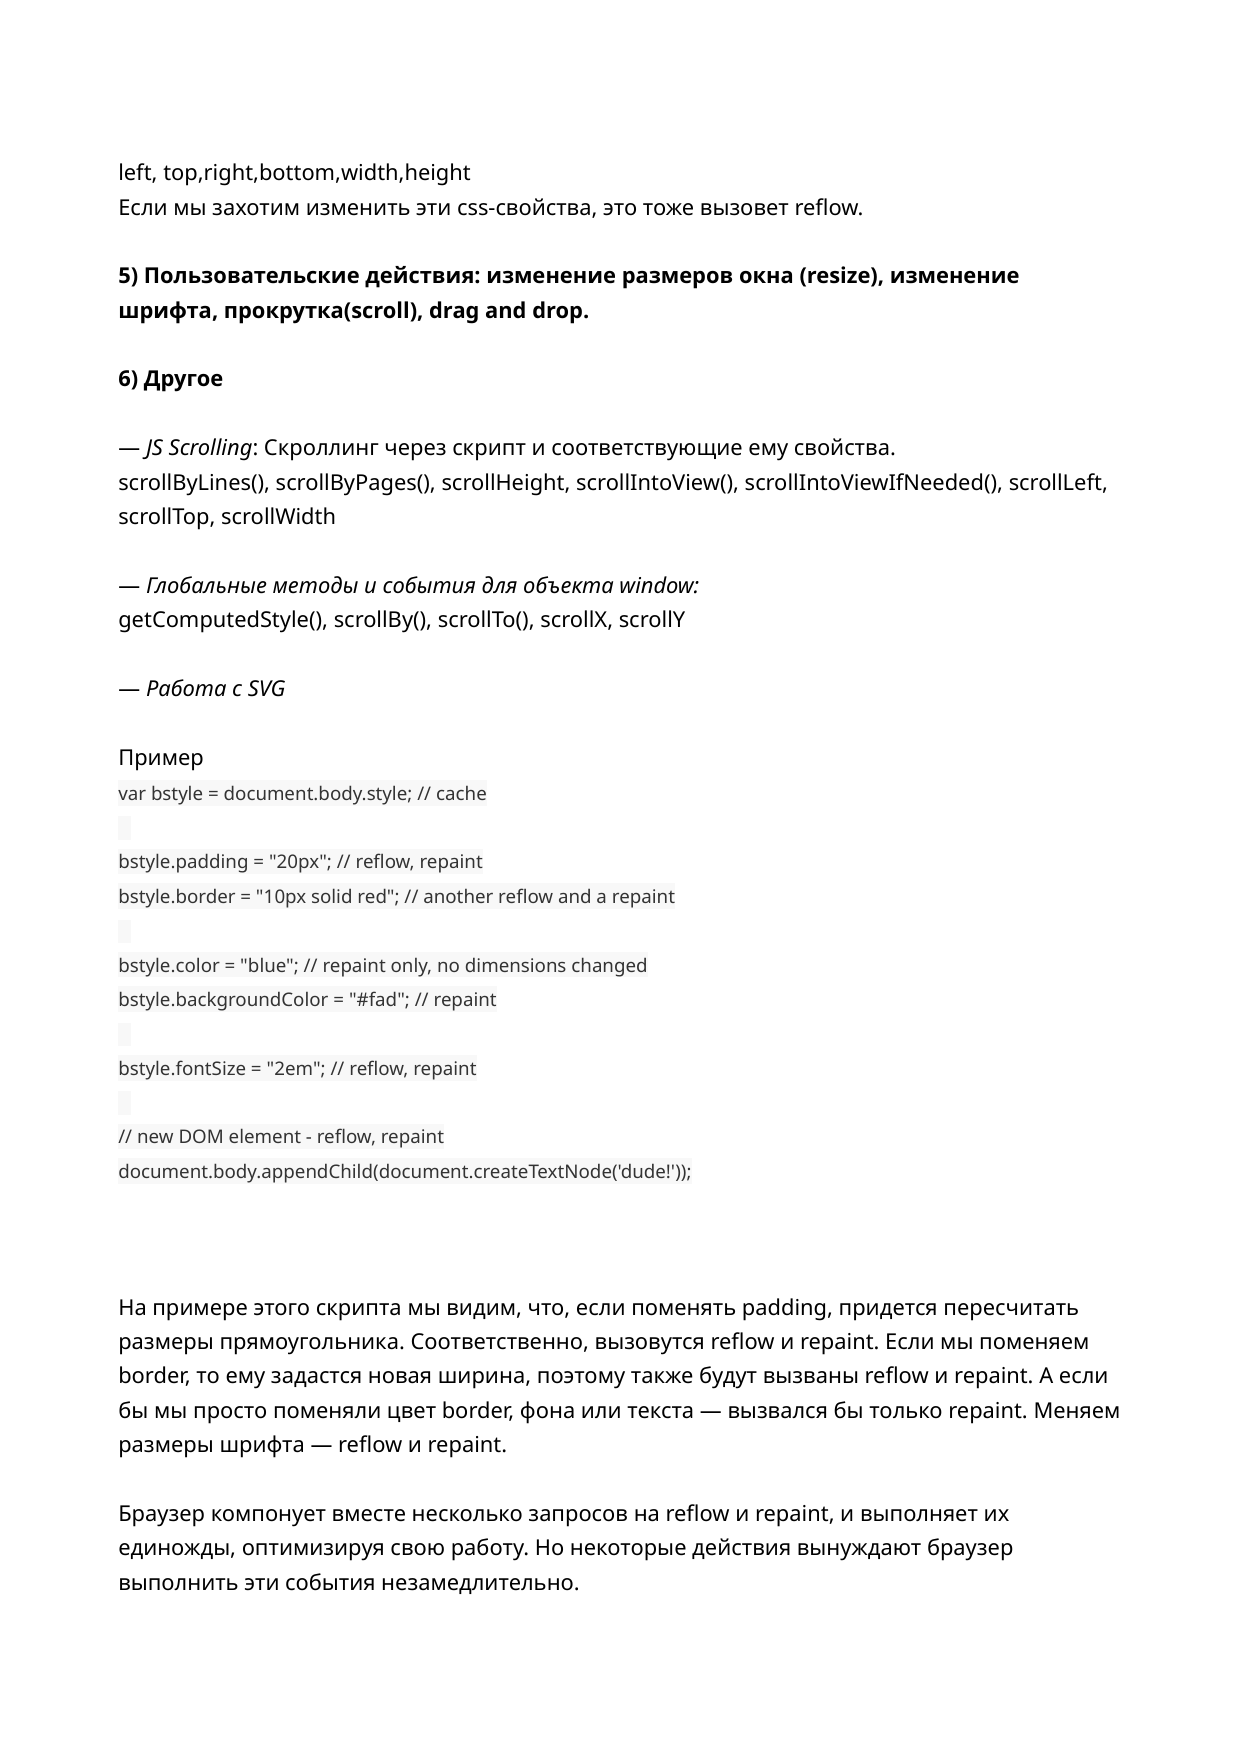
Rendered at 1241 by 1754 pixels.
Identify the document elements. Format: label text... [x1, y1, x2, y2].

text var bstyle = document.body.style; // cache [118, 771, 1122, 806]
text bstyle.fontSize = "2em"; // reflow, repaint [118, 1046, 1122, 1081]
text bstyle.padding = "20px"; // reflow, repaint [118, 840, 1122, 874]
text bstyle.border = "10px solid red"; // another reflow and a repaint [118, 874, 1122, 909]
text document.body.appendChild(document.createTextNode('dude!')); [118, 1149, 1122, 1184]
text bstyle.color = "blue"; // repaint only, no dimensions changed [118, 943, 1122, 977]
text На примере этого скрипта мы видим, что, если поменять padding, придется пересчитать размеры прямоугольника. Соответственно, вызовутся reflow и repaint. Если мы поменяем border, то ему задастся новая ширина, поэтому также будут вызваны reflow и repaint. А если бы мы просто поменяли цвет border, фона или текста — вызвался бы только repaint. Меняем размеры шрифта — reflow и repaint. Браузер компонует вместе несколько запросов на reflow и repaint, и выполняет их единожды, оптимизируя свою работу. Но некоторые действия вынуждают браузер выполнить эти события незамедлительно. [118, 1218, 1122, 1631]
text bstyle.backgroundColor = "#fad"; // repaint [118, 977, 1122, 1012]
text left, top,right,bottom,width,height Если мы захотим изменить эти css-свойства, это тоже вызовет reflow. 5) Пользовательские действия: изменение размеров окна (resize), изменение шрифта, прокрутка(scroll), drag and drop. 6) Другое — JS Scrolling: Скроллинг через скрипт и соответствующие ему свойства. scrollByLines(), scrollByPages(), scrollHeight, scrollIntoView(), scrollIntoViewIfNeeded(), scrollLeft, scrollTop, scrollWidth — Глобальные методы и события для объекта window: getComputedStyle(), scrollBy(), scrollTo(), scrollX, scrollY — Работа с SVG Пример [118, 118, 1122, 771]
text // new DOM element - reflow, repaint [118, 1115, 1122, 1149]
